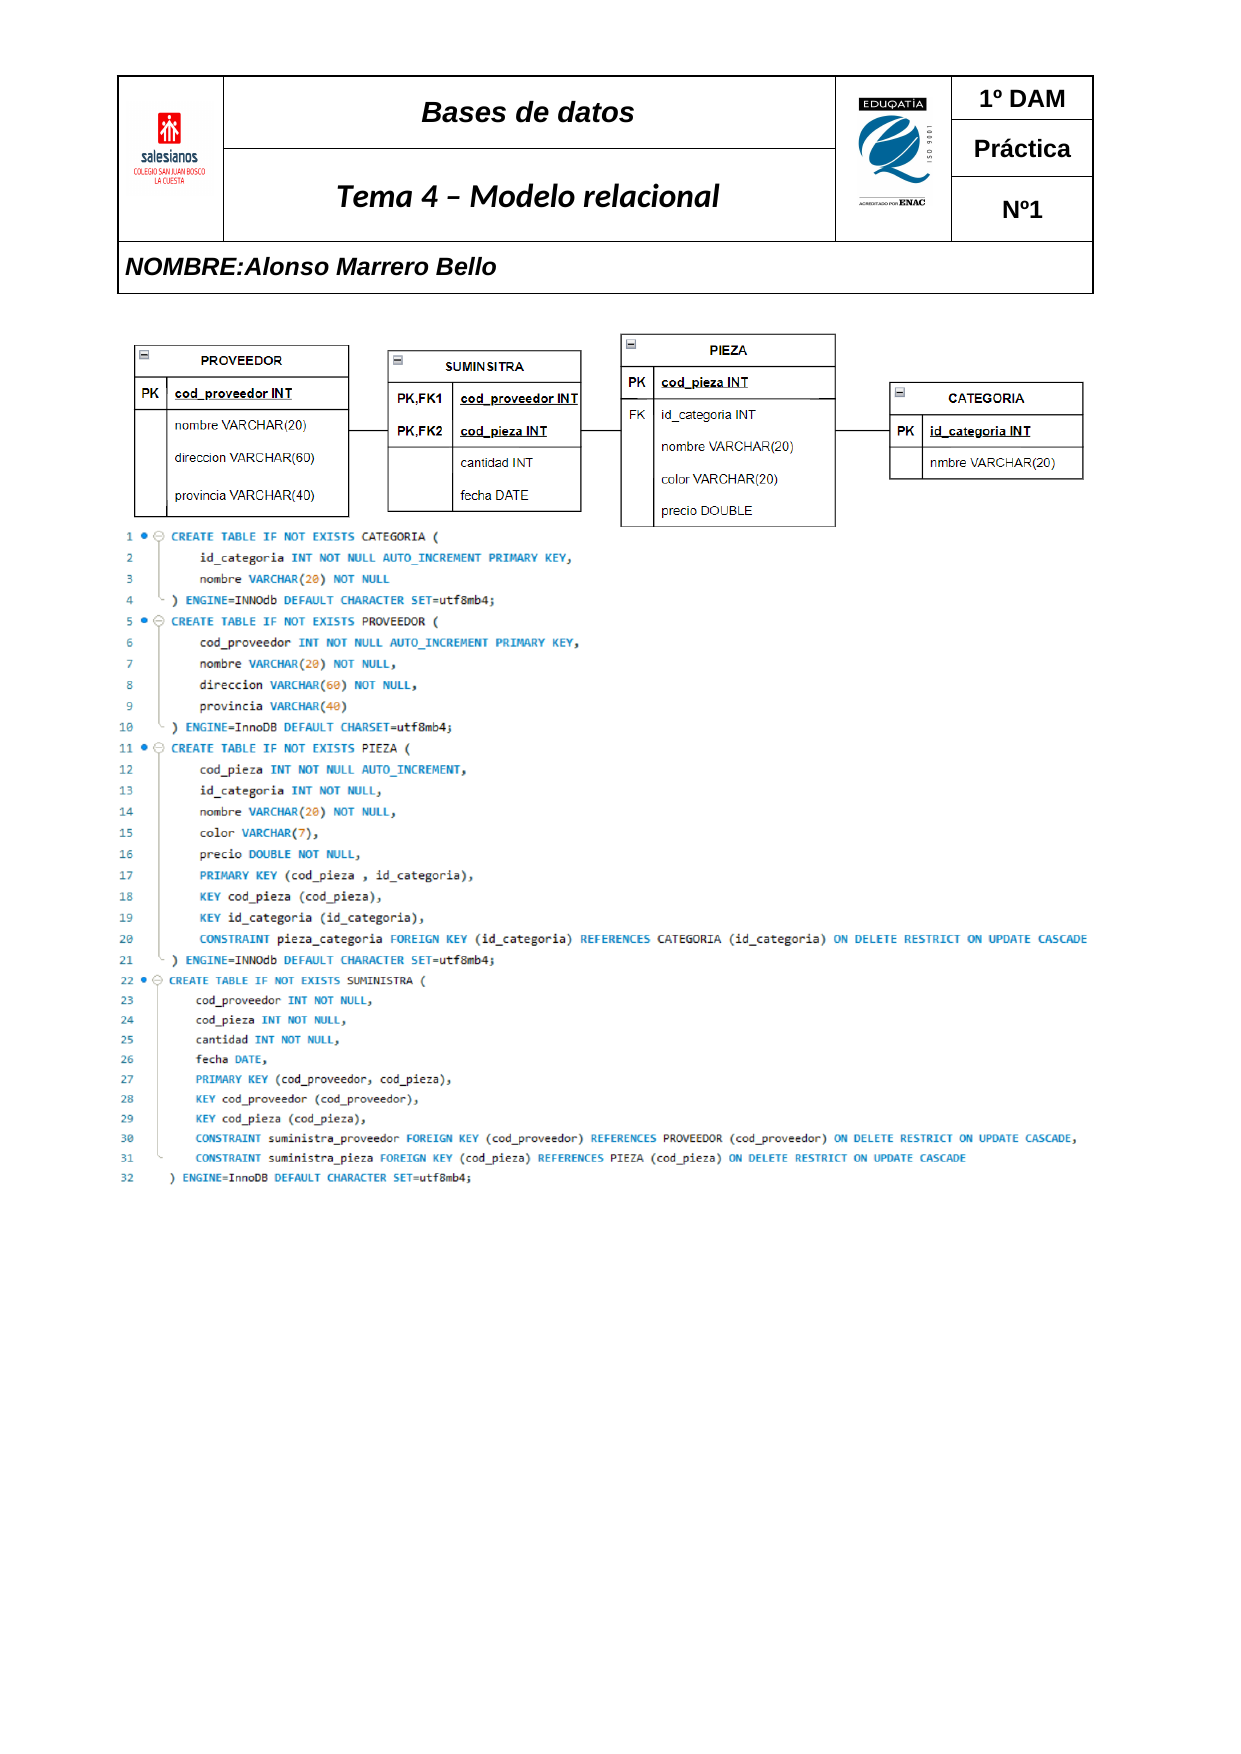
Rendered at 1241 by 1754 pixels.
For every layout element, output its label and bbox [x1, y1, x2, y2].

picture [857, 97, 933, 206]
picture [126, 101, 215, 196]
picture [115, 322, 1091, 1192]
